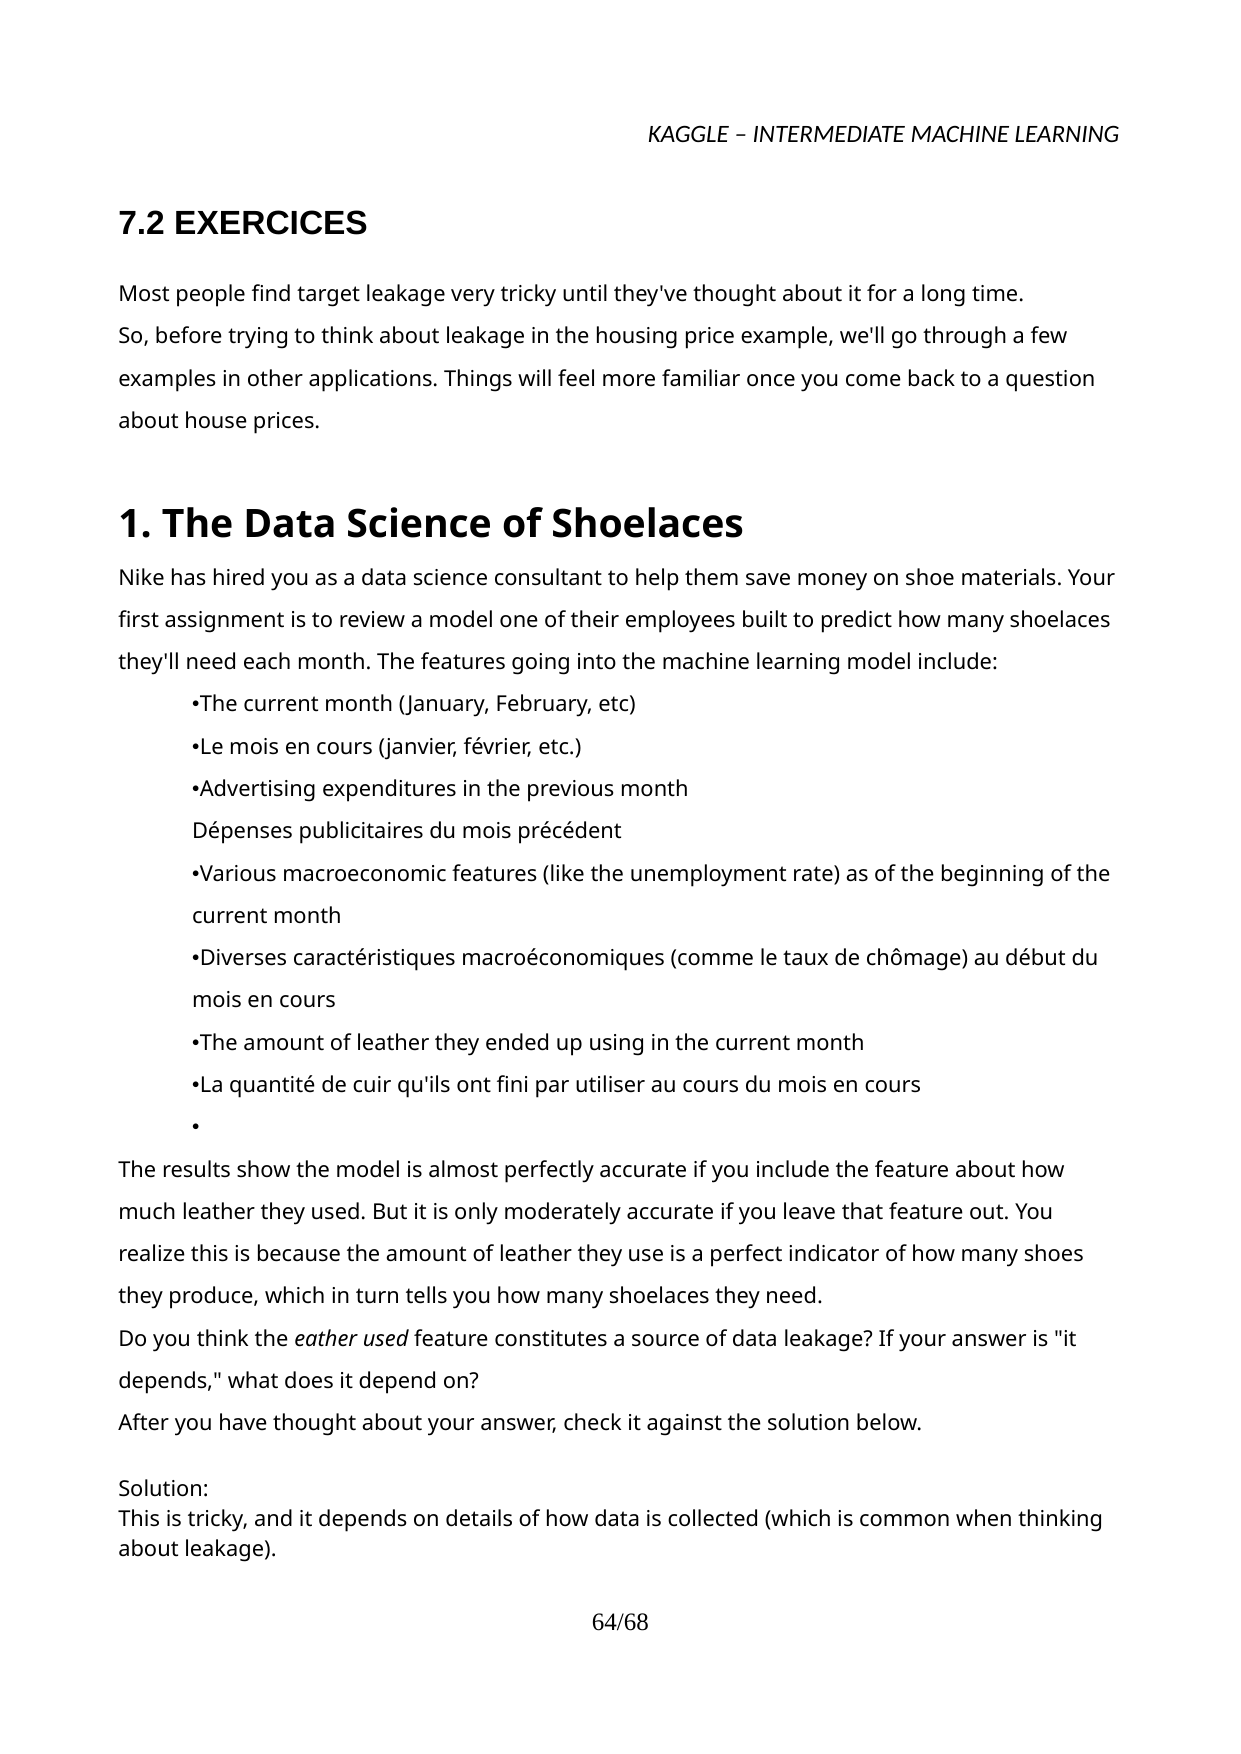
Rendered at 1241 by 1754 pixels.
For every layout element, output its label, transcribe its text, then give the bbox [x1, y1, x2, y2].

text Nike has hired you as a data science consultant to help them save money on shoe materials. Your first assignment is to review a model one of their employees built to predict how many shoelaces they'll need each month. The features going into the machine learning model include: [118, 561, 1122, 676]
text Do you think the eather used feature constitutes a source of data leakage? If your answer is "it depends," what does it depend on? [118, 1323, 1122, 1395]
list Diverses caractéristiques macroéconomiques (comme le taux de chômage) au début du mois en cours [118, 942, 1122, 1014]
text After you have thought about your answer, check it against the solution below. [118, 1407, 1122, 1437]
text This is tricky, and it depends on details of how data is collected (which is common when thinking about leakage). [118, 1503, 1122, 1563]
list The current month (January, February, etc) [118, 688, 1122, 718]
text Most people find target leakage very tricky until they've thought about it for a long time. [118, 278, 1122, 308]
list Le mois en cours (janvier, février, etc.) [118, 731, 1122, 760]
subtitle 1. The Data Science of Shoelaces [118, 496, 1122, 549]
list La quantité de cuir qu'ils ont fini par utiliser au cours du mois en cours [118, 1069, 1122, 1099]
subtitle 7.2 EXERCICES [118, 203, 1122, 242]
text The results show the model is almost perfectly accurate if you include the feature about how much leather they used. But it is only moderately accurate if you leave that feature out. You realize this is because the amount of leather they use is a perfect indicator of how many shoes they produce, which in turn tells you how many shoelaces they need. [118, 1153, 1122, 1310]
list Various macroeconomic features (like the unemployment rate) as of the beginning of the current month [118, 857, 1122, 929]
list Advertising expenditures in the previous month Dépenses publicitaires du mois précédent [118, 773, 1122, 845]
list The amount of leather they ended up using in the current month [118, 1027, 1122, 1056]
text Solution: [118, 1473, 1122, 1503]
text So, before trying to think about leakage in the housing price example, we'll go through a few examples in other applications. Things will feel more familiar once you come back to a question about house prices. [118, 320, 1122, 434]
